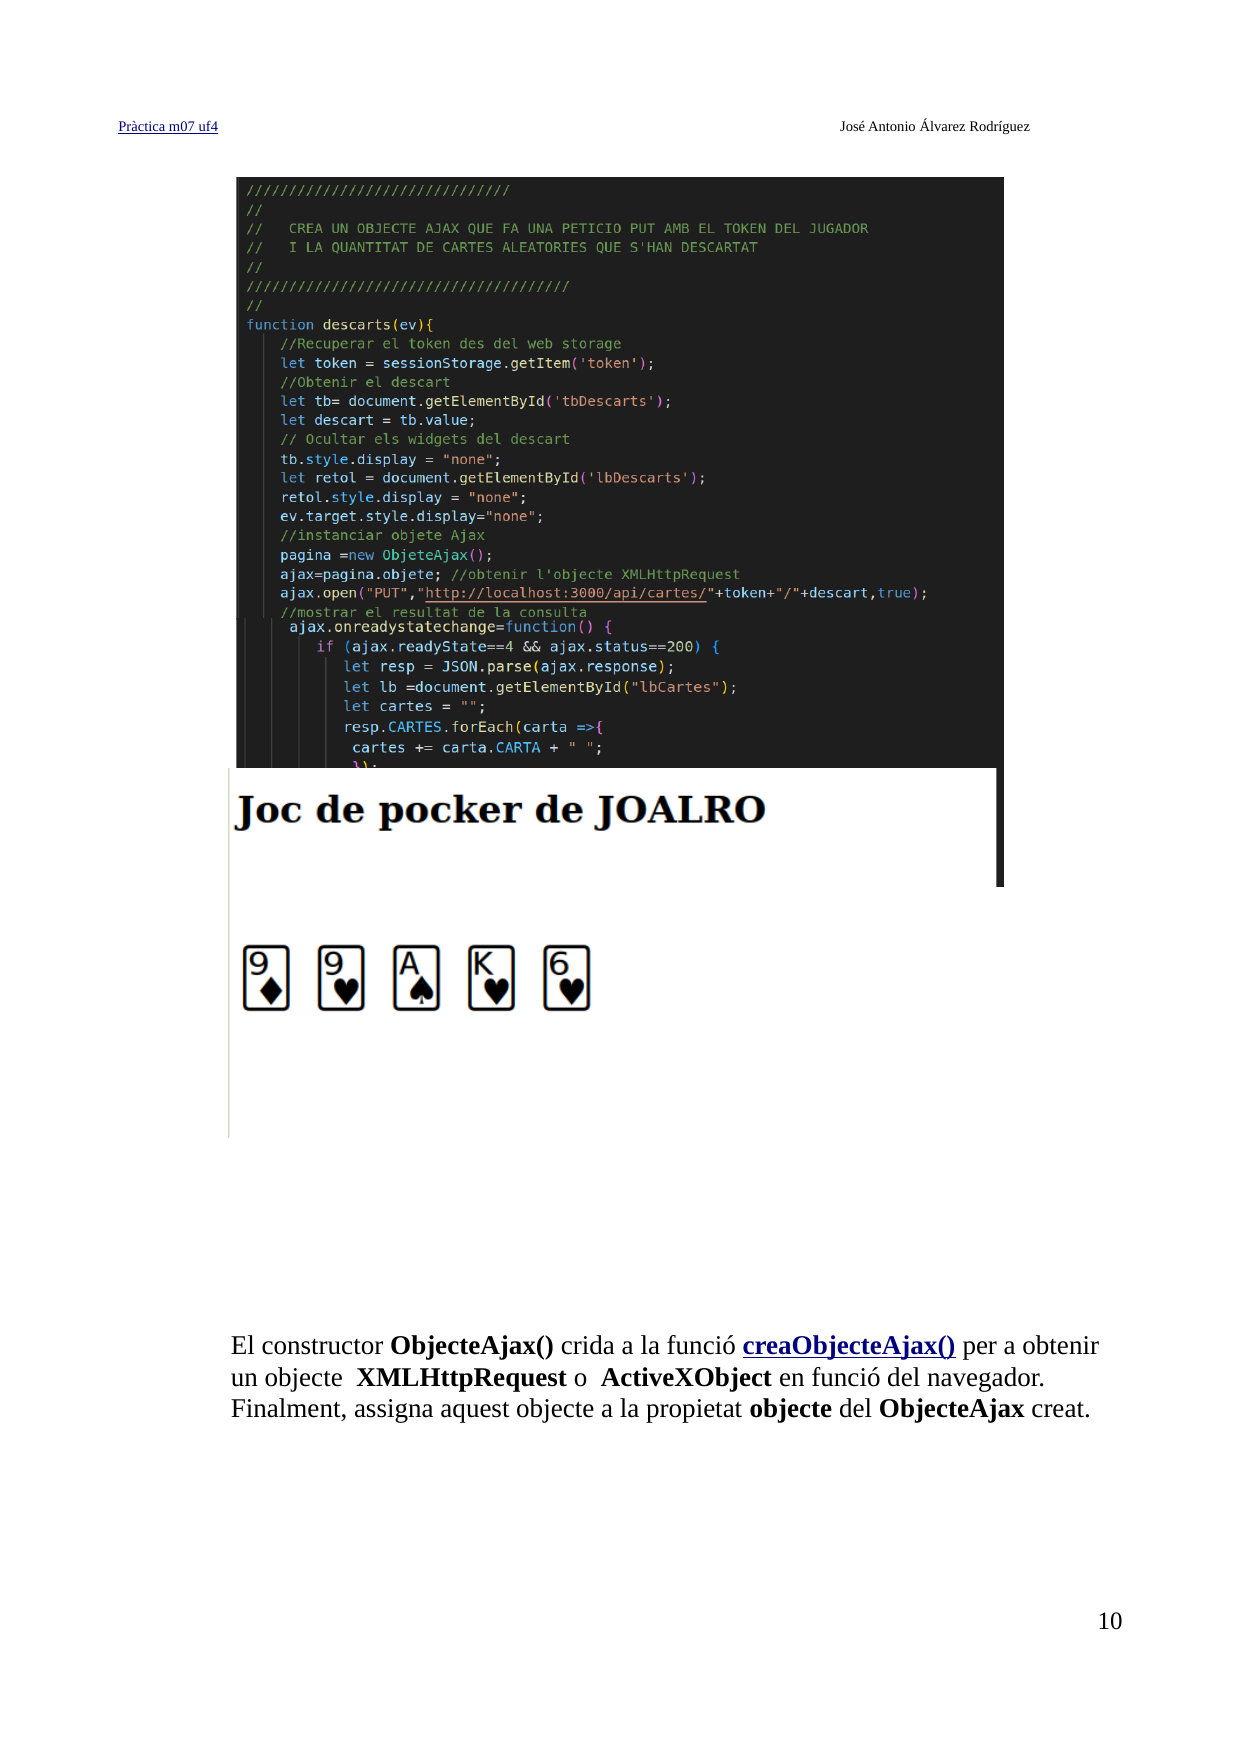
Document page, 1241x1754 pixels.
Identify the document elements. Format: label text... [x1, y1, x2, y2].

picture [228, 177, 1004, 1138]
list El constructor ObjecteAjax() crida a la funció creaObjecteAjax() per a obtenir un objecte XMLHttpRequest o ActiveXObject en funció del navegador. Finalment, assigna aquest objecte a la propietat objecte del ObjecteAjax creat. [193, 1329, 1122, 1423]
